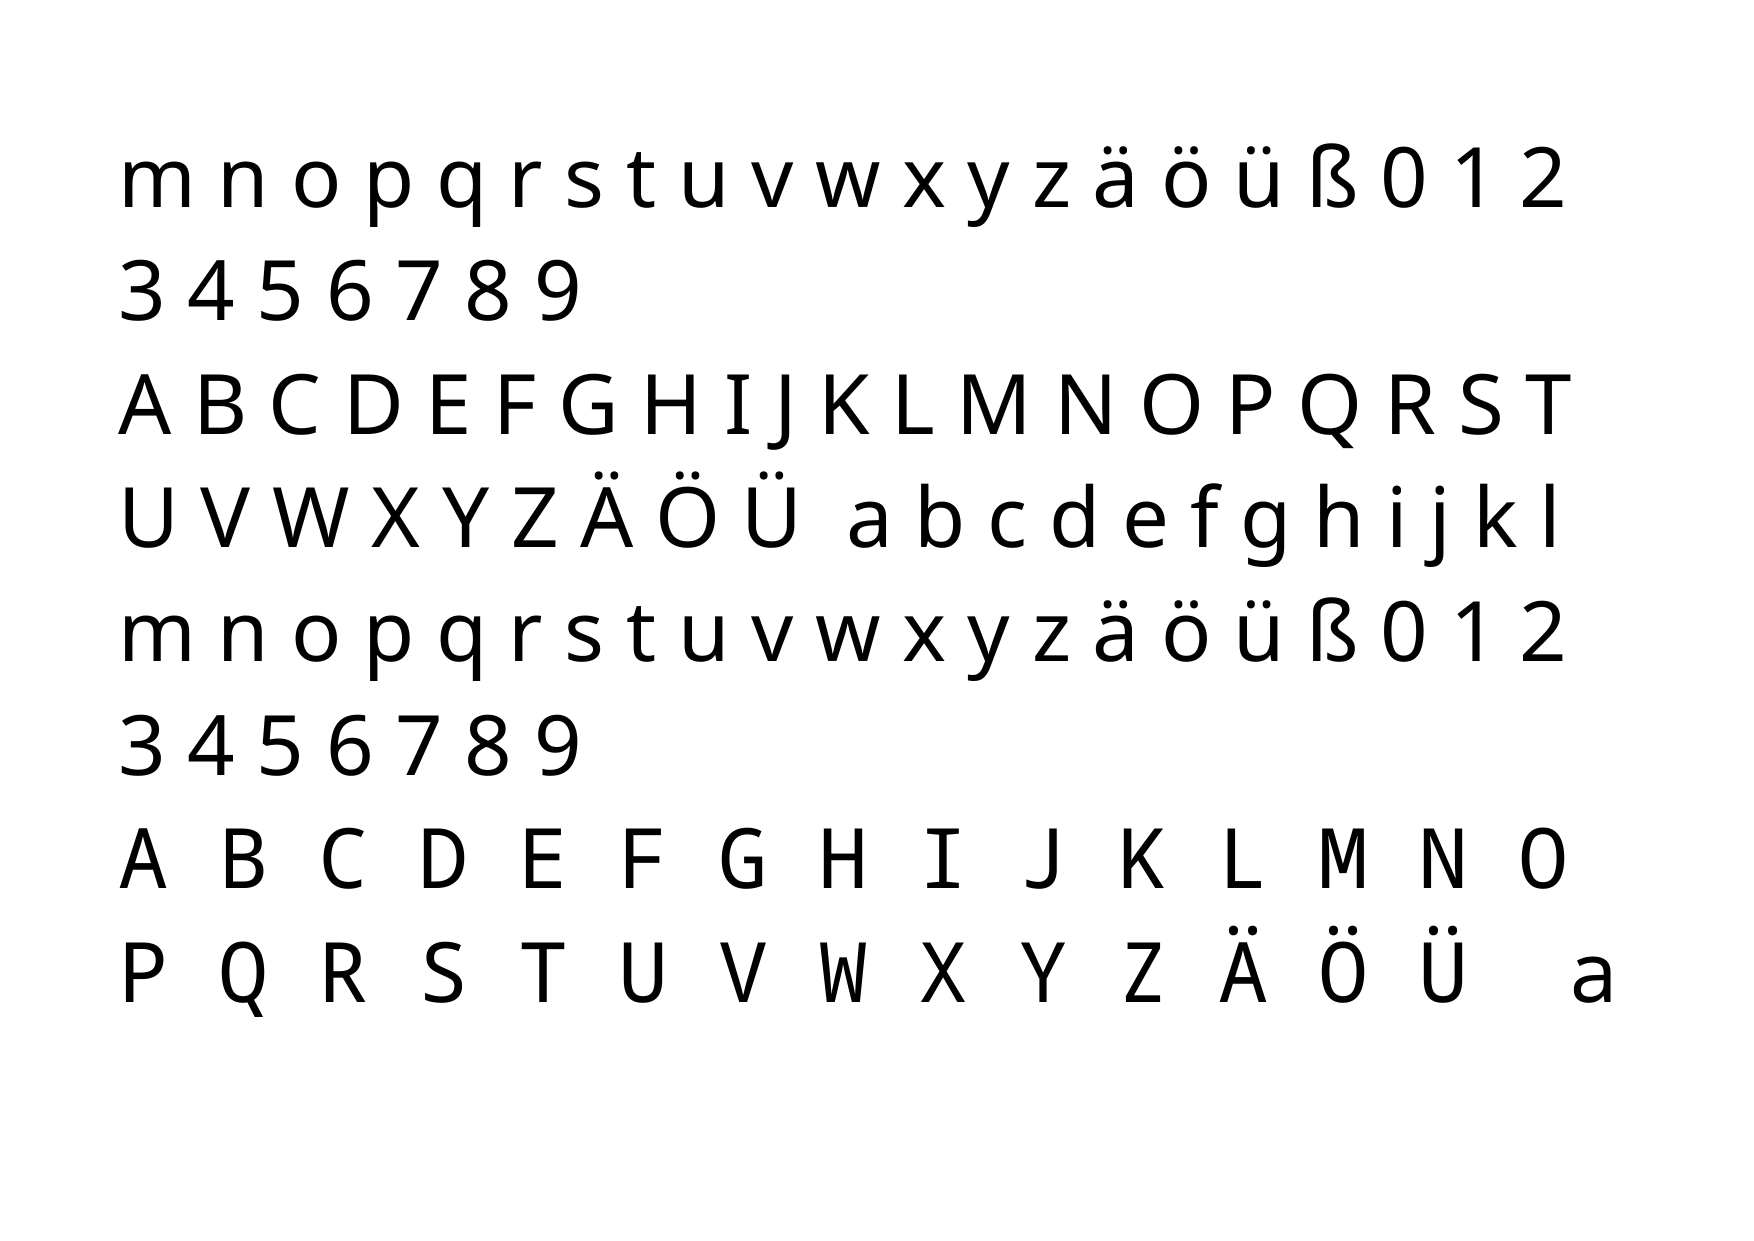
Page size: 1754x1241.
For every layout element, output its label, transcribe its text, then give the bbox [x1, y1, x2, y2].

text m n o p q r s t u v w x y z ä ö ü ß 0 1 2 3 4 5 6 7 8 9 [118, 118, 1635, 345]
text A B C D E F G H I J K L M N O P Q R S T U V W X Y Z Ä Ö Ü a b c d e f g h i j k l m n o p q r s t u v w x y z ä ö ü ß 0 1 2 3 4 5 6 7 8 9 [118, 345, 1635, 799]
text A B C D E F G H I J K L M N O P Q R S T U V W X Y Z Ä Ö Ü a [118, 799, 1635, 1026]
